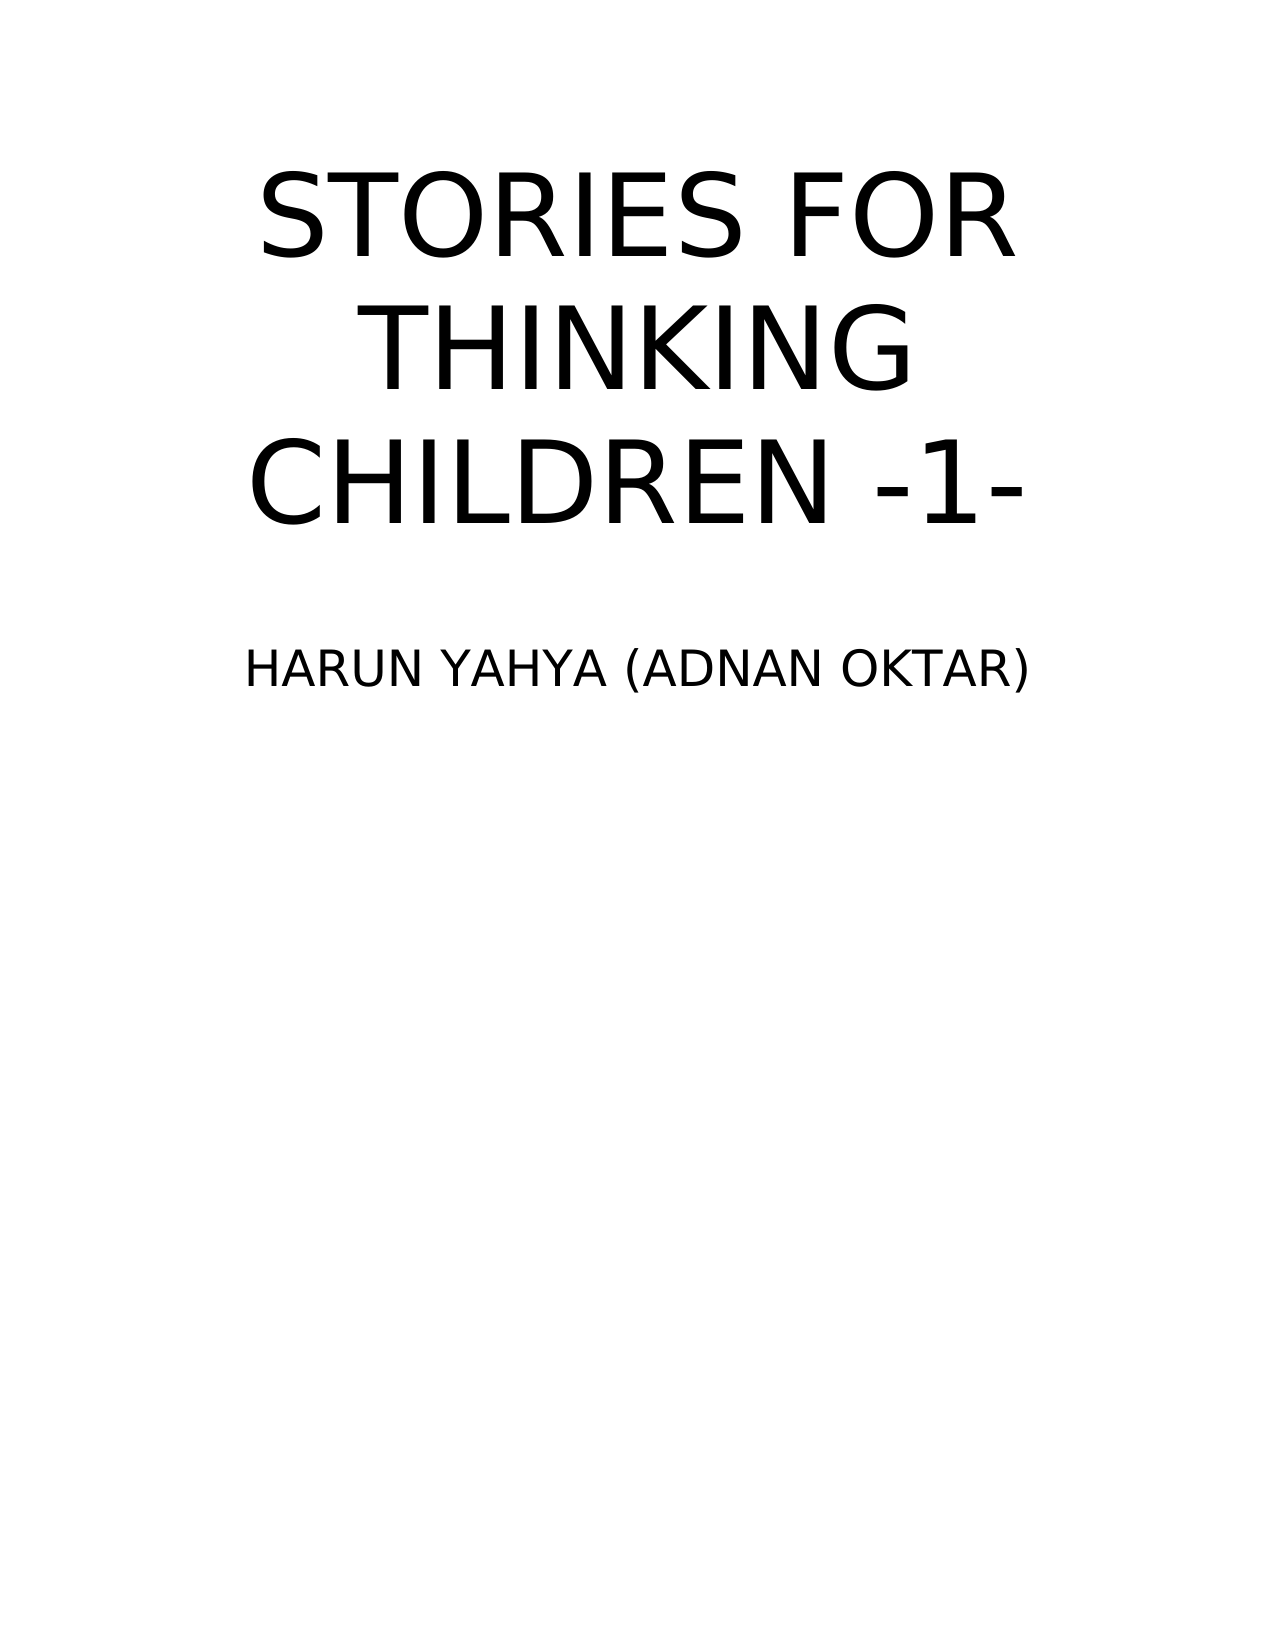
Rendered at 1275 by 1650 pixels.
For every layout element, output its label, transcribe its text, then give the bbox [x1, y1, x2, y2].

text HARUN YAHYA (ADNAN OKTAR) [75, 639, 1200, 698]
title STORIES FOR THINKING CHILDREN -1- [75, 150, 1200, 550]
